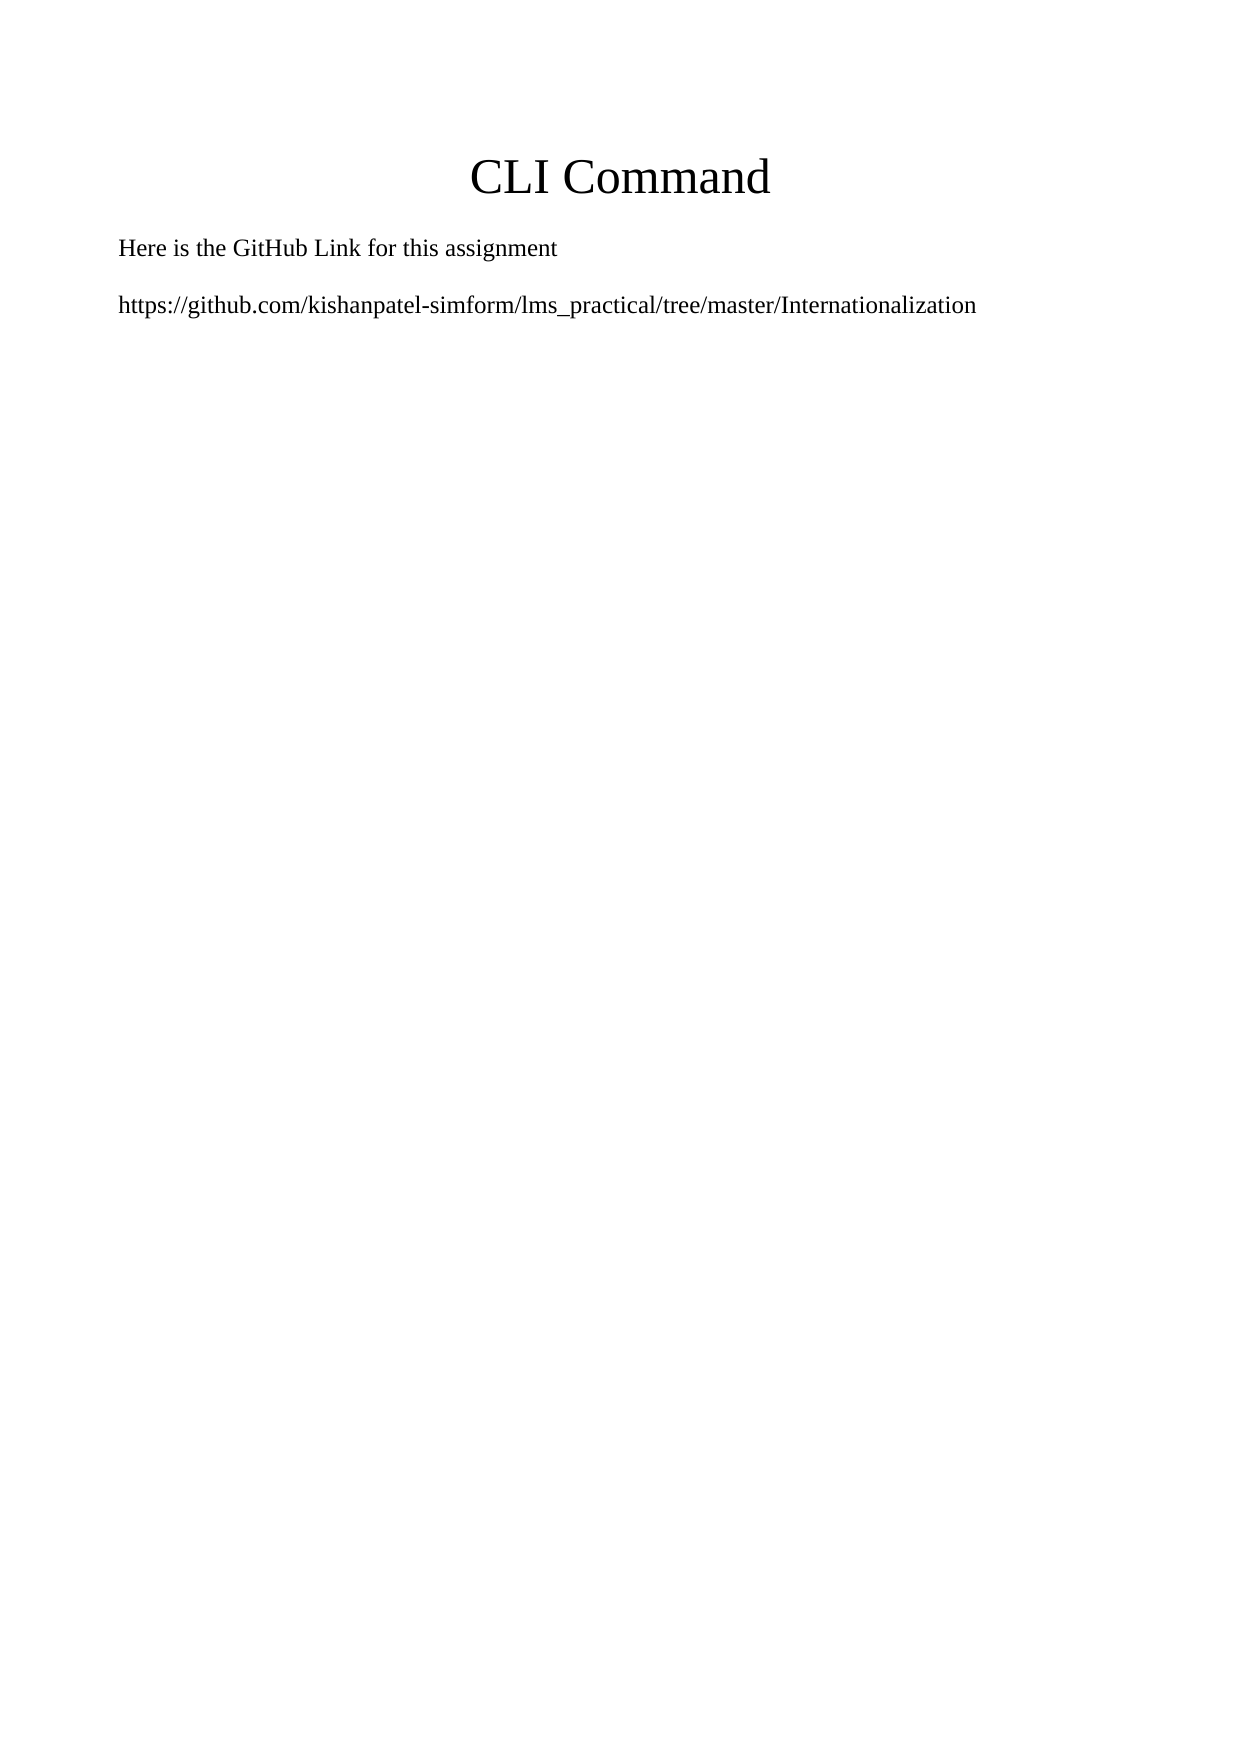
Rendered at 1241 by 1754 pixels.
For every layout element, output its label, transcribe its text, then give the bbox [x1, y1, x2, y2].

text CLI Command [118, 147, 1122, 204]
text Here is the GitHub Link for this assignment [118, 233, 1122, 262]
text https://github.com/kishanpatel-simform/lms_practical/tree/master/Internationalization [118, 291, 1122, 319]
